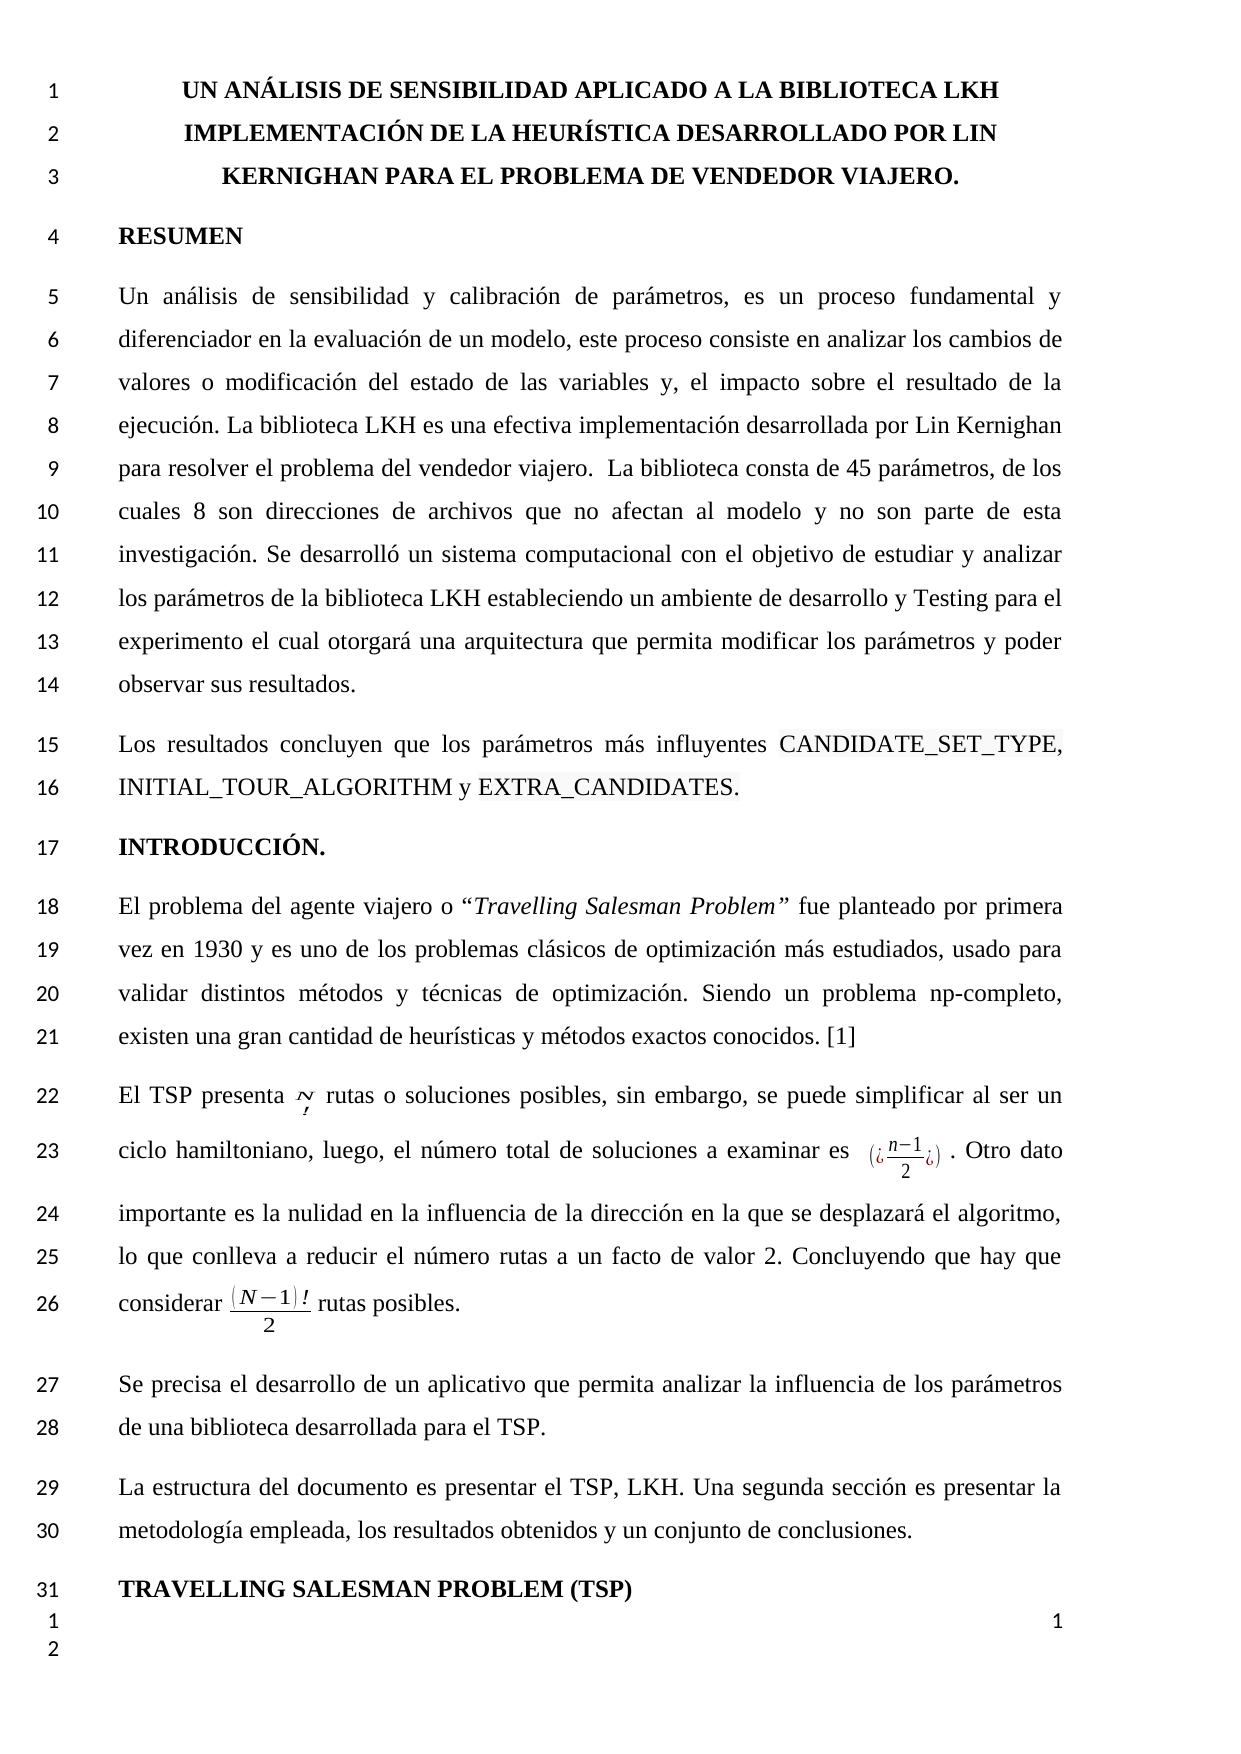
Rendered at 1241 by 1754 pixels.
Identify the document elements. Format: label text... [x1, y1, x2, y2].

text Se precisa el desarrollo de un aplicativo que permita analizar la influencia de los parámetros de una biblioteca desarrollada para el TSP. [118, 1369, 1063, 1441]
text INTRODUCCIÓN. [118, 832, 1063, 860]
text La estructura del documento es presentar el TSP, LKH. Una segunda sección es presentar la metodología empleada, los resultados obtenidos y un conjunto de conclusiones. [118, 1472, 1063, 1543]
text TRAVELLING SALESMAN PROBLEM (TSP) [118, 1574, 1063, 1603]
text Los resultados concluyen que los parámetros más influyentes CANDIDATE_SET_TYPE, INITIAL_TOUR_ALGORITHM y EXTRA_CANDIDATES. [118, 729, 1063, 801]
text UN ANÁLISIS DE SENSIBILIDAD APLICADO A LA BIBLIOTECA LKH IMPLEMENTACIÓN DE LA HEURÍSTICA DESARROLLADO POR LIN KERNIGHAN PARA EL PROBLEMA DE VENDEDOR VIAJERO. [118, 75, 1063, 190]
text El problema del agente viajero o “Travelling Salesman Problem” fue planteado por primera vez en 1930 y es uno de los problemas clásicos de optimización más estudiados, usado para validar distintos métodos y técnicas de optimización. Siendo un problema np-completo, existen una gran cantidad de heurísticas y métodos exactos conocidos. [1] [118, 891, 1063, 1049]
text El TSP presenta rutas o soluciones posibles, sin embargo, se puede simplificar al ser un ciclo hamiltoniano, luego, el número total de soluciones a examinar es . Otro dato importante es la nulidad en la influencia de la dirección en la que se desplazará el algoritmo, lo que conlleva a reducir el número rutas a un facto de valor 2. Concluyendo que hay que considerar rutas posibles. [118, 1081, 1063, 1338]
text RESUMEN [118, 221, 1063, 250]
text Un análisis de sensibilidad y calibración de parámetros, es un proceso fundamental y diferenciador en la evaluación de un modelo, este proceso consiste en analizar los cambios de valores o modificación del estado de las variables y, el impacto sobre el resultado de la ejecución. La biblioteca LKH es una efectiva implementación desarrollada por Lin Kernighan para resolver el problema del vendedor viajero. La biblioteca consta de 45 parámetros, de los cuales 8 son direcciones de archivos que no afectan al modelo y no son parte de esta investigación. Se desarrolló un sistema computacional con el objetivo de estudiar y analizar los parámetros de la biblioteca LKH estableciendo un ambiente de desarrollo y Testing para el experimento el cual otorgará una arquitectura que permita modificar los parámetros y poder observar sus resultados. [118, 281, 1063, 698]
